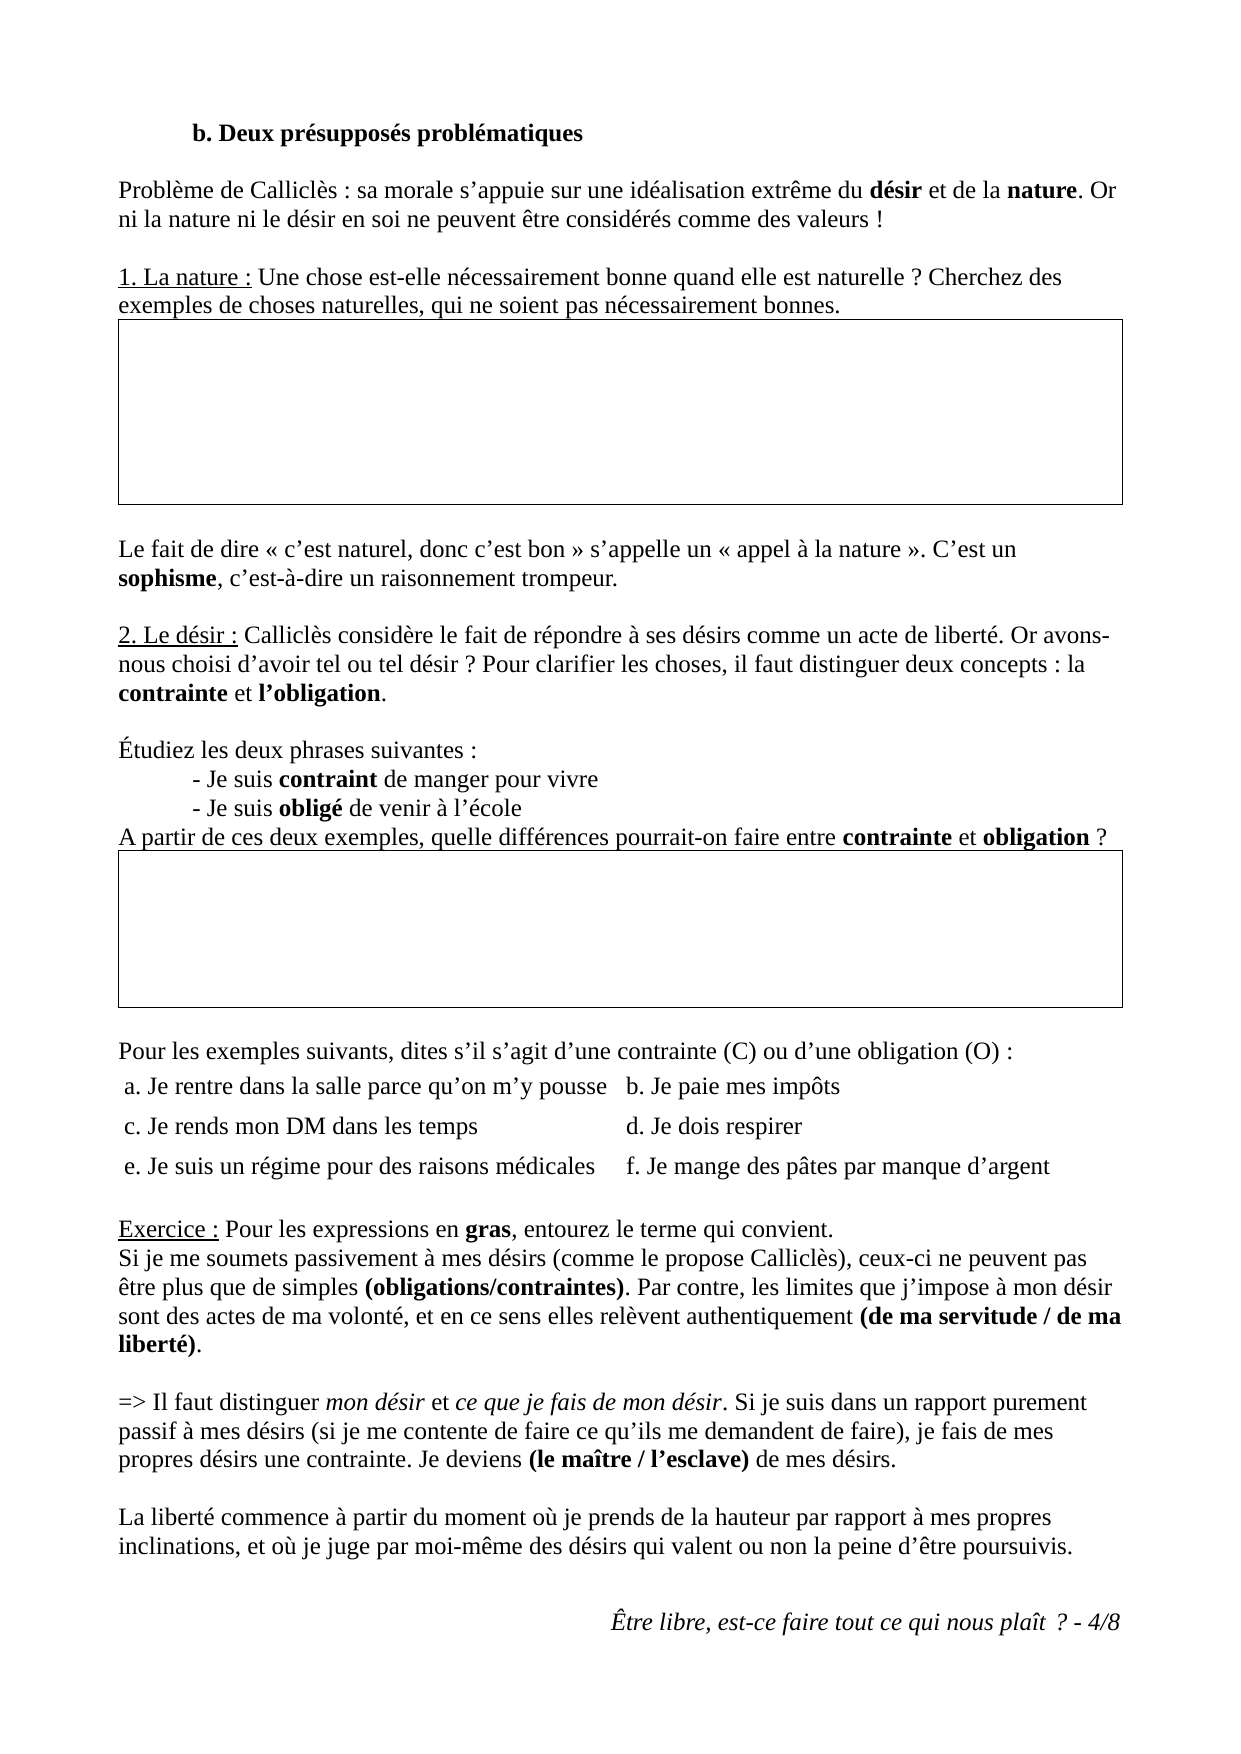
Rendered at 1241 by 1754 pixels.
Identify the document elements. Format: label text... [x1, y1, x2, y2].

table_header [119, 851, 1122, 1007]
text A partir de ces deux exemples, quelle différences pourrait-on faire entre contrainte et obligation ? [118, 822, 1122, 850]
text Si je me soumets passivement à mes désirs (comme le propose Calliclès), ceux-ci ne peuvent pas être plus que de simples (obligations/contraintes). Par contre, les limites que j’impose à mon désir sont des actes de ma volonté, et en ce sens elles relèvent authentiquement (de ma servitude / de ma liberté). [118, 1243, 1122, 1358]
text - Je suis contraint de manger pour vivre [192, 764, 1122, 793]
table_header b. Je paie mes impôts [620, 1065, 1122, 1105]
text - Je suis obligé de venir à l’école [192, 793, 1122, 822]
table_cell f. Je mange des pâtes par manque d’argent [620, 1146, 1122, 1186]
text => Il faut distinguer mon désir et ce que je fais de mon désir. Si je suis dans un rapport purement passif à mes désirs (si je me contente de faire ce qu’ils me demandent de faire), je fais de mes propres désirs une contrainte. Je deviens (le maître / l’esclave) de mes désirs. [118, 1387, 1122, 1473]
table_cell c. Je rends mon DM dans les temps [118, 1105, 620, 1146]
text Problème de Calliclès : sa morale s’appuie sur une idéalisation extrême du désir et de la nature. Or ni la nature ni le désir en soi ne peuvent être considérés comme des valeurs ! [118, 176, 1122, 233]
text Exercice : Pour les expressions en gras, entourez le terme qui convient. [118, 1214, 1122, 1243]
text 2. Le désir : Calliclès considère le fait de répondre à ses désirs comme un acte de liberté. Or avons-nous choisi d’avoir tel ou tel désir ? Pour clarifier les choses, il faut distinguer deux concepts : la contrainte et l’obligation. [118, 620, 1122, 707]
text b. Deux présupposés problématiques [118, 118, 1122, 147]
table_header [119, 320, 1122, 504]
text 1. La nature : Une chose est-elle nécessairement bonne quand elle est naturelle ? Cherchez des exemples de choses naturelles, qui ne soient pas nécessairement bonnes. [118, 262, 1122, 319]
text La liberté commence à partir du moment où je prends de la hauteur par rapport à mes propres inclinations, et où je juge par moi-même des désirs qui valent ou non la peine d’être poursuivis. [118, 1502, 1122, 1559]
text Le fait de dire « c’est naturel, donc c’est bon » s’appelle un « appel à la nature ». C’est un sophisme, c’est-à-dire un raisonnement trompeur. [118, 534, 1122, 592]
table_cell d. Je dois respirer [620, 1105, 1122, 1146]
text Pour les exemples suivants, dites s’il s’agit d’une contrainte (C) ou d’une obligation (O) : [118, 1036, 1122, 1065]
text Étudiez les deux phrases suivantes : [118, 735, 1122, 764]
table_cell e. Je suis un régime pour des raisons médicales [118, 1146, 620, 1186]
table_header a. Je rentre dans la salle parce qu’on m’y pousse [118, 1065, 620, 1105]
